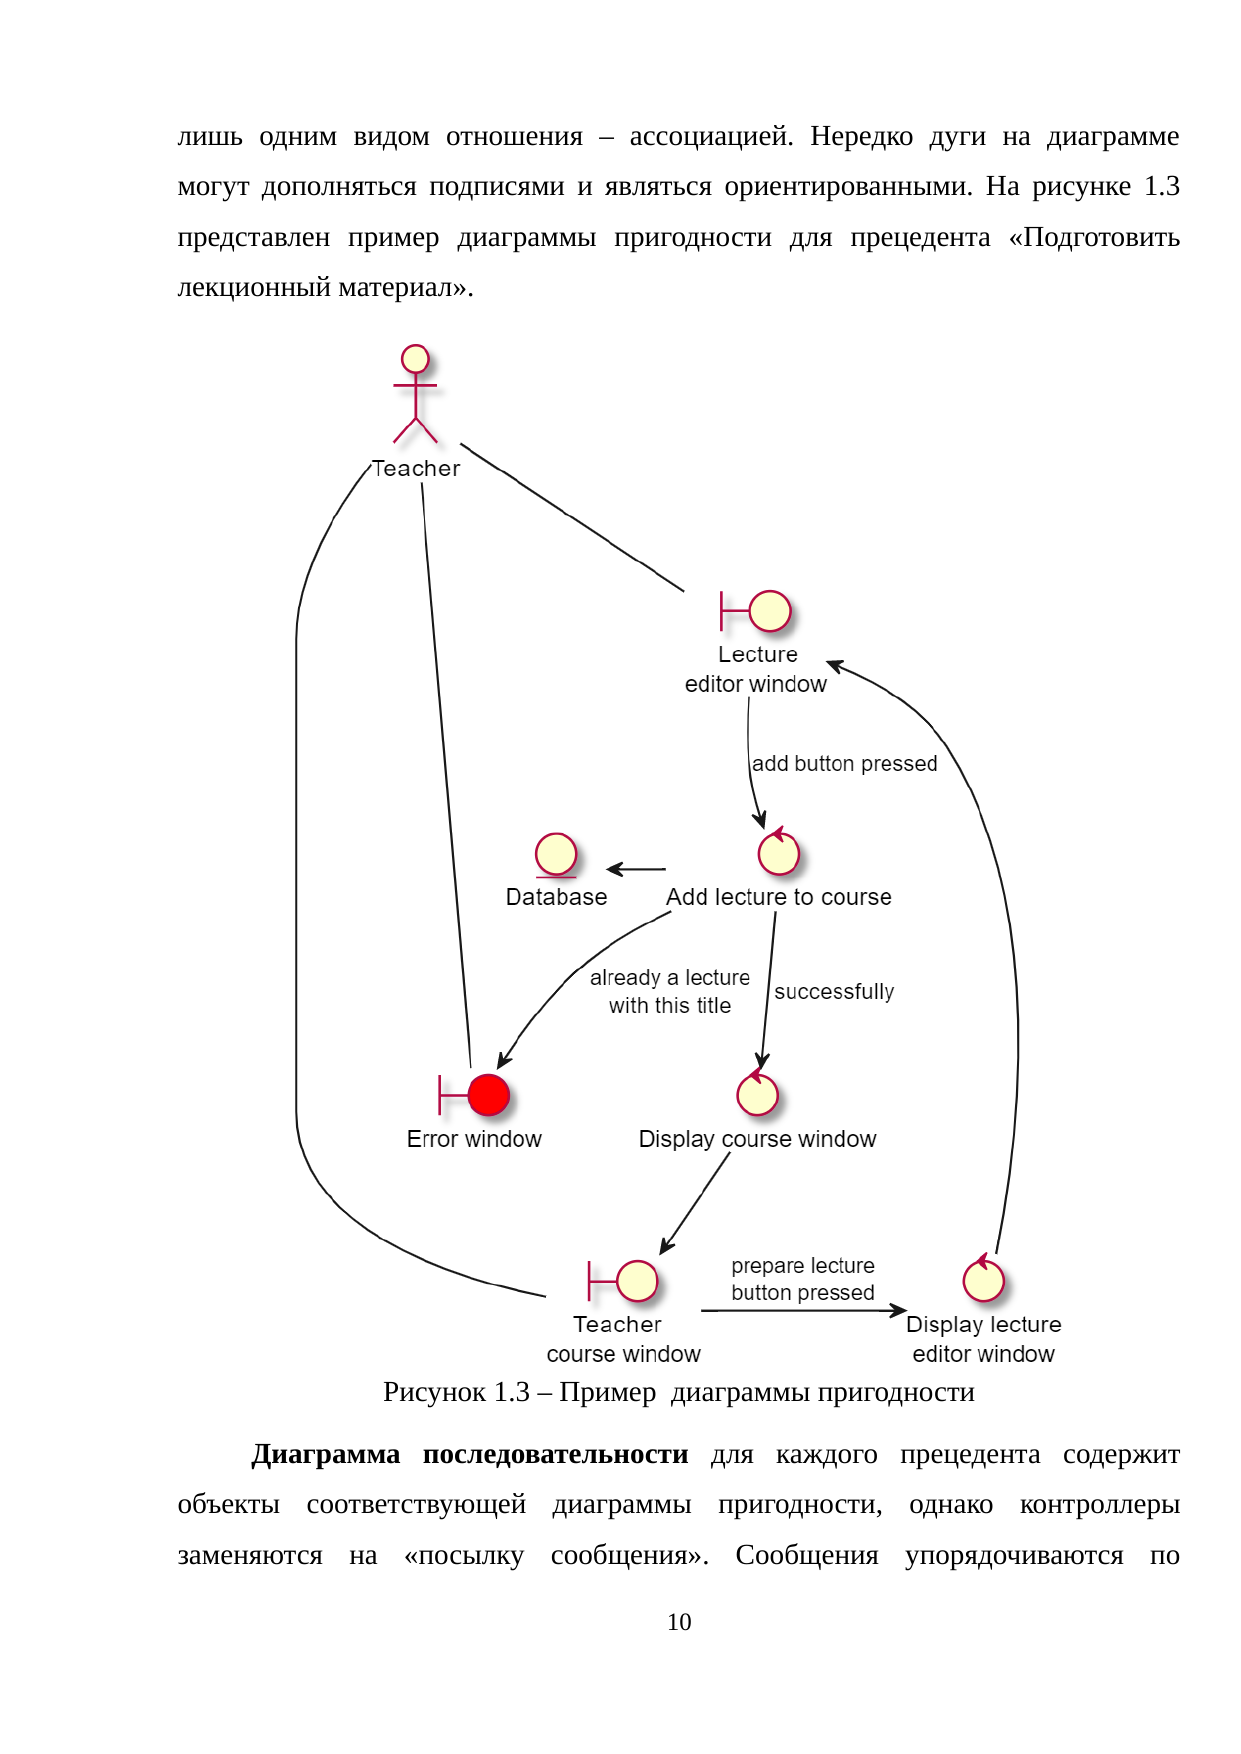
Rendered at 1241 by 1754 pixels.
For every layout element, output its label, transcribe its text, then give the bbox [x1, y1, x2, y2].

text Рисунок 1.3 – Пример диаграммы пригодности [177, 348, 1181, 1408]
text лишь одним видом отношения – ассоциацией. Нередко дуги на диаграмме могут дополняться подписями и являться ориентированными. На рисунке 1.3 представлен пример диаграммы пригодности для прецедента «Подготовить лекционный материал». [177, 118, 1181, 303]
picture [286, 335, 1072, 1375]
text Диаграмма последовательности для каждого прецедента содержит объекты соответствующей диаграммы пригодности, однако контроллеры заменяются на «посылку сообщения». Сообщения упорядочиваются по [177, 1436, 1181, 1570]
